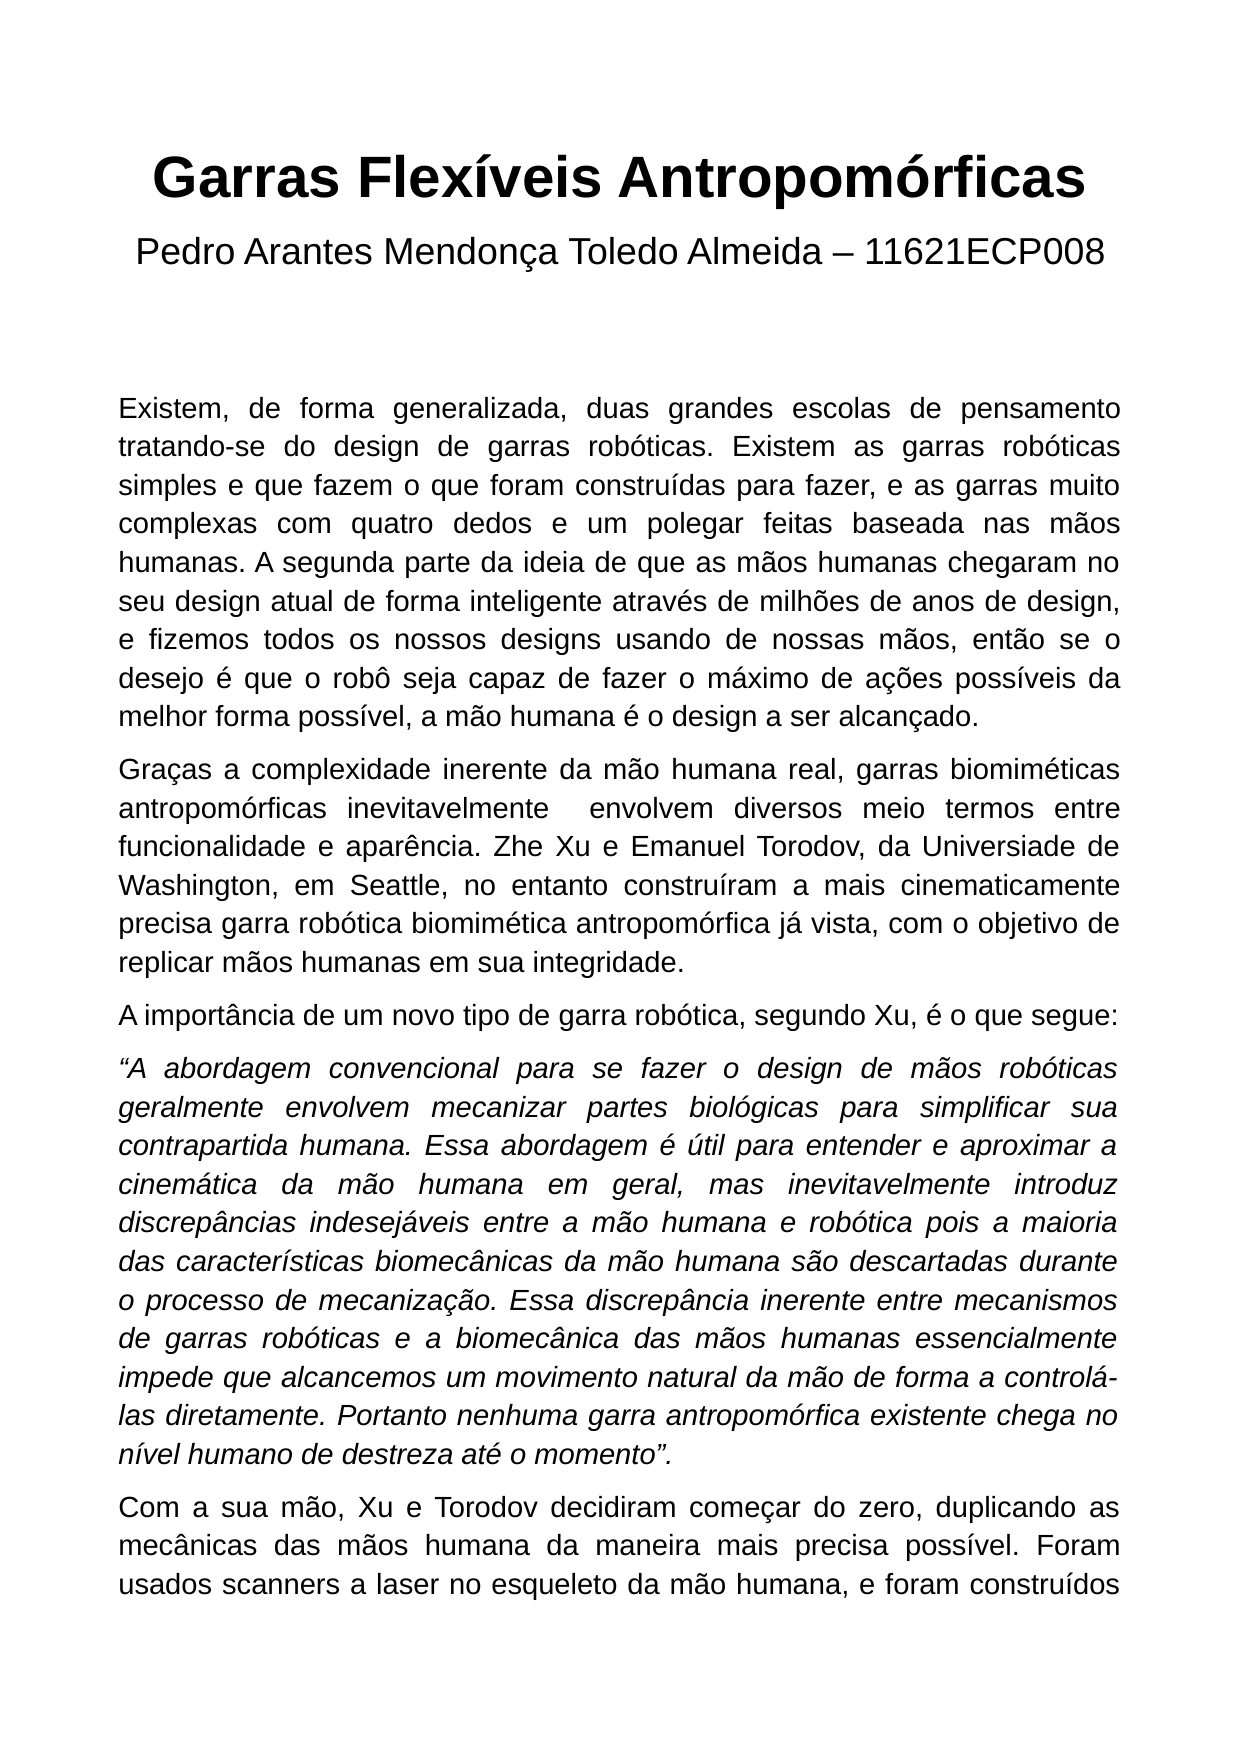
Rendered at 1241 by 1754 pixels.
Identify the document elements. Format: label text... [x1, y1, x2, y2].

text Graças a complexidade inerente da mão humana real, garras biomiméticas antropomórficas inevitavelmente envolvem diversos meio termos entre funcionalidade e aparência. Zhe Xu e Emanuel Torodov, da Universiade de Washington, em Seattle, no entanto construíram a mais cinematicamente precisa garra robótica biomimética antropomórfica já vista, com o objetivo de replicar mãos humanas em sua integridade. [118, 752, 1122, 978]
text “A abordagem convencional para se fazer o design de mãos robóticas geralmente envolvem mecanizar partes biológicas para simplificar sua contrapartida humana. Essa abordagem é útil para entender e aproximar a cinemática da mão humana em geral, mas inevitavelmente introduz discrepâncias indesejáveis entre a mão humana e robótica pois a maioria das características biomecânicas da mão humana são descartadas durante o processo de mecanização. Essa discrepância inerente entre mecanismos de garras robóticas e a biomecânica das mãos humanas essencialmente impede que alcancemos um movimento natural da mão de forma a controlá-las diretamente. Portanto nenhuma garra antropomórfica existente chega no nível humano de destreza até o momento”. [118, 1051, 1122, 1470]
title Garras Flexíveis Antropomórficas [118, 143, 1122, 210]
text Com a sua mão, Xu e Torodov decidiram começar do zero, duplicando as mecânicas das mãos humana da maneira mais precisa possível. Foram usados scanners a laser no esqueleto da mão humana, e foram construídos [118, 1490, 1122, 1600]
subtitle Pedro Arantes Mendonça Toledo Almeida – 11621ECP008 [118, 229, 1122, 272]
text A importância de um novo tipo de garra robótica, segundo Xu, é o que segue: [118, 998, 1122, 1032]
text Existem, de forma generalizada, duas grandes escolas de pensamento tratando-se do design de garras robóticas. Existem as garras robóticas simples e que fazem o que foram construídas para fazer, e as garras muito complexas com quatro dedos e um polegar feitas baseada nas mãos humanas. A segunda parte da ideia de que as mãos humanas chegaram no seu design atual de forma inteligente através de milhões de anos de design, e fizemos todos os nossos designs usando de nossas mãos, então se o desejo é que o robô seja capaz de fazer o máximo de ações possíveis da melhor forma possível, a mão humana é o design a ser alcançado. [118, 391, 1122, 733]
